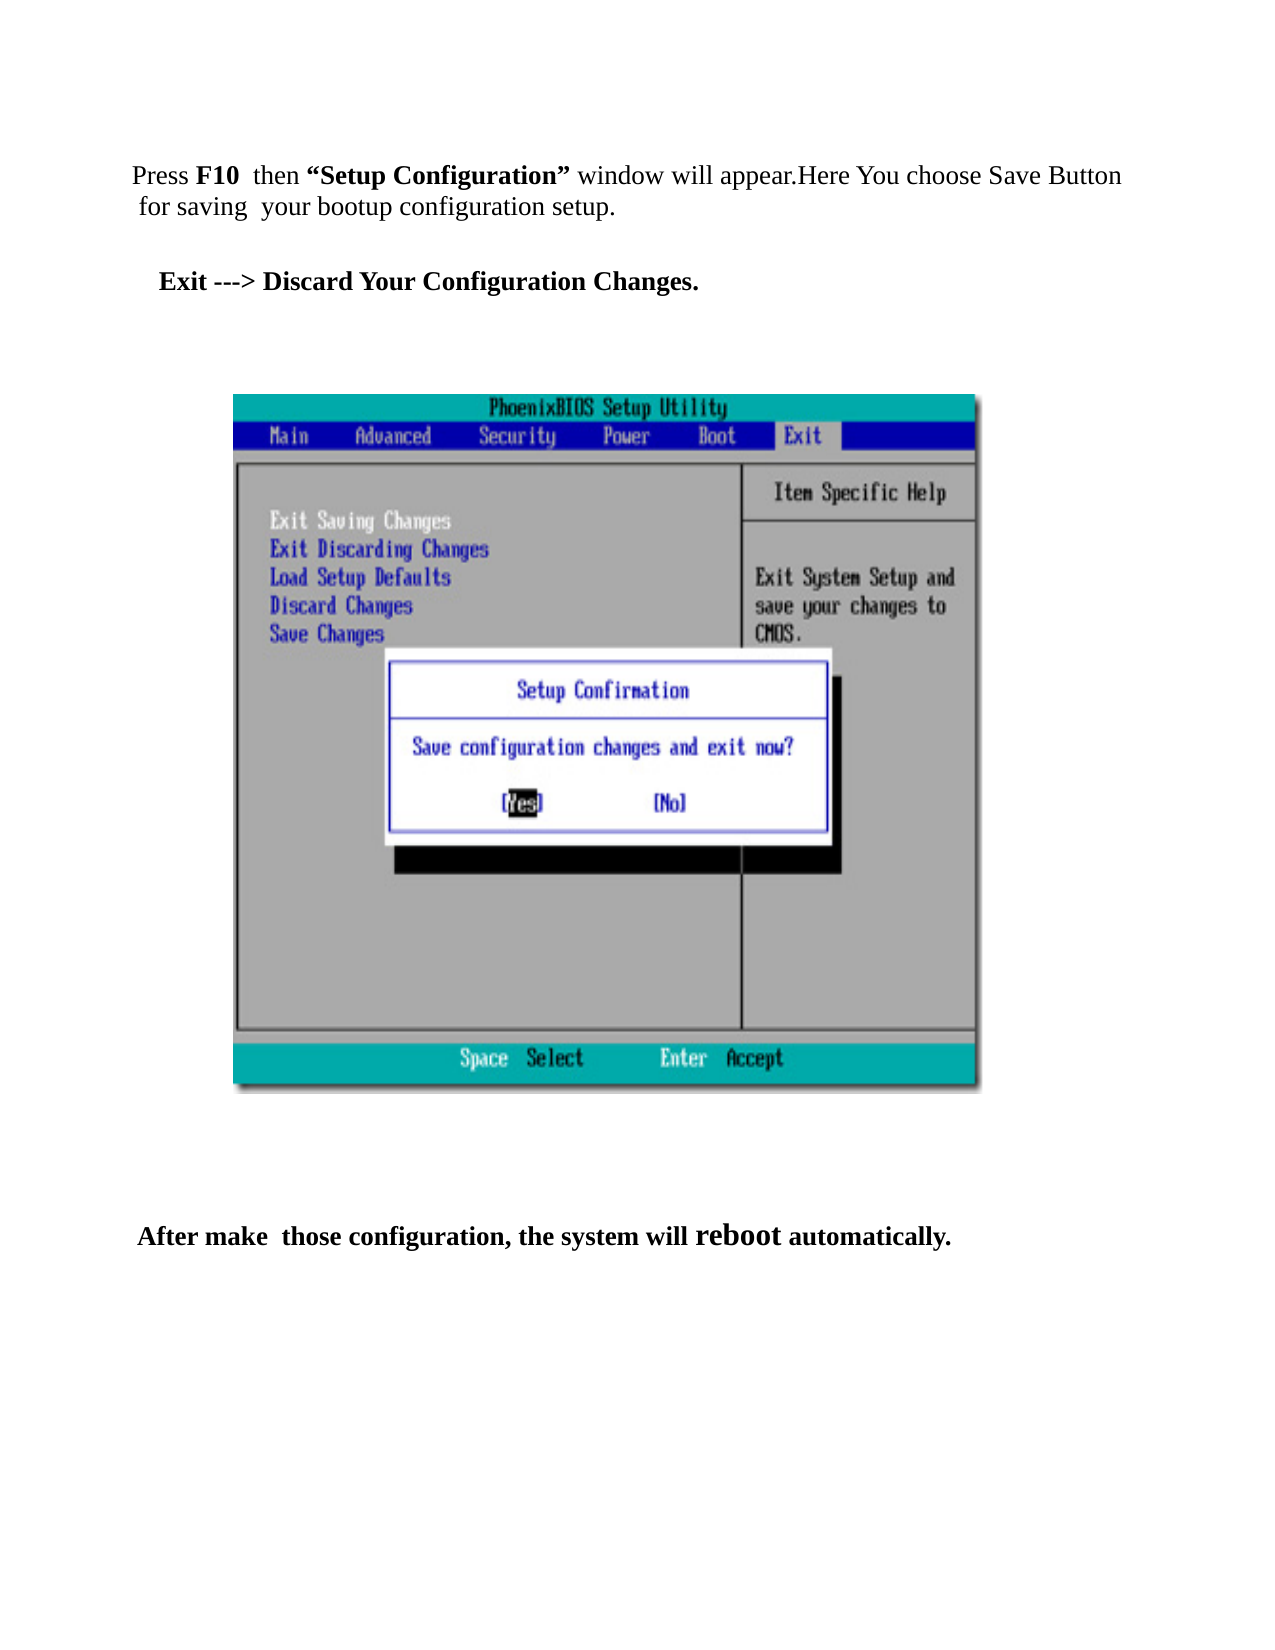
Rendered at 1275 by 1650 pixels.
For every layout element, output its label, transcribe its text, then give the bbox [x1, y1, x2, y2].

text Exit ---> Discard Your Configuration Changes. [118, 265, 1157, 296]
text for saving your bootup configuration setup. [118, 191, 1157, 222]
picture [233, 394, 983, 1094]
text After make those configuration, the system will reboot automatically. [118, 1216, 1157, 1252]
text Press F10 then “Setup Configuration” window will appear.Here You choose Save Button [118, 159, 1157, 191]
